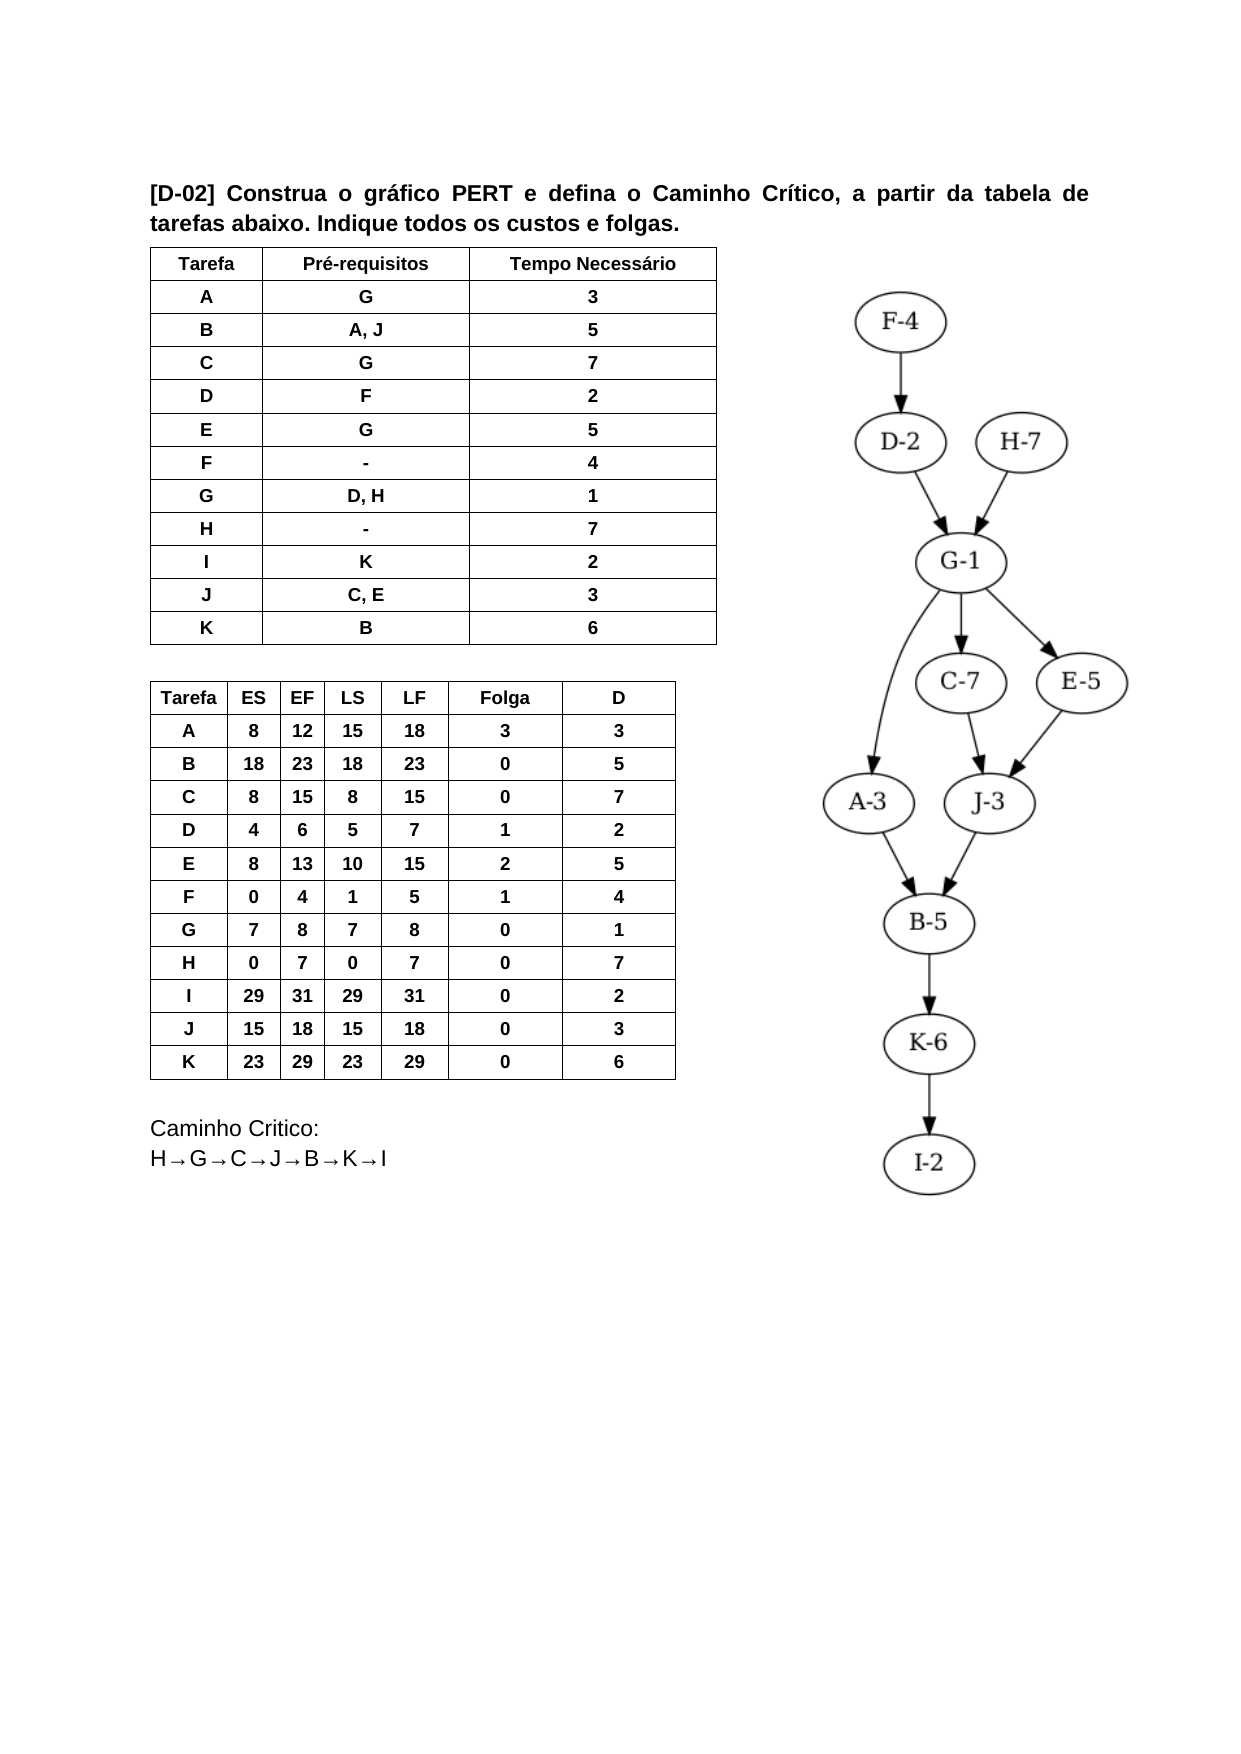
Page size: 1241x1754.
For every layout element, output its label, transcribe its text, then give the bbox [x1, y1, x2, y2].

table_cell 7 [382, 815, 448, 847]
table_cell 15 [325, 1013, 381, 1045]
table_cell 5 [563, 748, 675, 780]
table_cell 15 [281, 781, 324, 813]
table_cell 2 [563, 815, 675, 847]
table_cell G [263, 347, 469, 379]
table_header EF [281, 682, 324, 714]
table_cell 0 [449, 980, 562, 1012]
table_cell 1 [449, 881, 562, 913]
table_cell 8 [228, 848, 280, 880]
table_cell 29 [281, 1046, 324, 1078]
table_cell 5 [470, 414, 716, 446]
picture [771, 236, 1160, 1238]
table_cell D [151, 380, 262, 412]
table_cell F [151, 881, 227, 913]
table_cell 0 [449, 914, 562, 946]
table_header LS [325, 682, 381, 714]
table_cell 0 [449, 1013, 562, 1045]
table_cell I [151, 546, 262, 578]
table_cell 18 [228, 748, 280, 780]
table_cell 3 [563, 715, 675, 747]
table_header Tarefa [151, 248, 262, 280]
table_cell - [263, 447, 469, 479]
table_cell 0 [325, 947, 381, 979]
table_cell 18 [382, 715, 448, 747]
table_cell G [263, 281, 469, 313]
table_cell 6 [470, 612, 716, 644]
table_cell 23 [281, 748, 324, 780]
table_cell 5 [382, 881, 448, 913]
table_cell A [151, 281, 262, 313]
table_cell 15 [228, 1013, 280, 1045]
table_cell H [151, 947, 227, 979]
table_cell 5 [563, 848, 675, 880]
table_cell 5 [325, 815, 381, 847]
table_cell G [151, 914, 227, 946]
table_cell - [263, 513, 469, 545]
table_cell 6 [563, 1046, 675, 1078]
table_cell 8 [382, 914, 448, 946]
table_cell 8 [228, 781, 280, 813]
table_cell 2 [470, 380, 716, 412]
table_cell 7 [470, 347, 716, 379]
table_header ES [228, 682, 280, 714]
table_cell 10 [325, 848, 381, 880]
text Caminho Critico: [150, 1115, 1090, 1141]
table_header D [563, 682, 675, 714]
table_header Pré-requisitos [263, 248, 469, 280]
table_cell 4 [563, 881, 675, 913]
table_cell D [151, 815, 227, 847]
table_header Tempo Necessário [470, 248, 716, 280]
table_cell 15 [382, 781, 448, 813]
table_cell 2 [563, 980, 675, 1012]
table_cell 3 [470, 579, 716, 611]
table_cell A, J [263, 314, 469, 346]
table_cell J [151, 1013, 227, 1045]
table_cell 31 [281, 980, 324, 1012]
table_cell K [151, 612, 262, 644]
table_cell 8 [281, 914, 324, 946]
text H→G→C→J→B→K→I [150, 1145, 1090, 1172]
table_cell 18 [281, 1013, 324, 1045]
table_cell 0 [449, 748, 562, 780]
table_cell 7 [382, 947, 448, 979]
table_cell H [151, 513, 262, 545]
table_cell 5 [470, 314, 716, 346]
table_cell C, E [263, 579, 469, 611]
table_cell 8 [228, 715, 280, 747]
table_cell 8 [325, 781, 381, 813]
table_cell 6 [281, 815, 324, 847]
text [D-02] Construa o gráfico PERT e defina o Caminho Crítico, a partir da tabela de tarefas abaixo. Indique todos os custos e folgas. [150, 180, 1090, 237]
table_cell 29 [325, 980, 381, 1012]
table_cell 3 [470, 281, 716, 313]
table_cell 2 [449, 848, 562, 880]
table_cell 15 [382, 848, 448, 880]
table_cell 3 [563, 1013, 675, 1045]
table_cell 0 [228, 881, 280, 913]
table_cell 18 [325, 748, 381, 780]
table_cell 15 [325, 715, 381, 747]
table_cell 31 [382, 980, 448, 1012]
table_cell 29 [382, 1046, 448, 1078]
table_cell J [151, 579, 262, 611]
table_cell 13 [281, 848, 324, 880]
table_cell B [151, 748, 227, 780]
table_cell G [151, 480, 262, 512]
table_cell G [263, 414, 469, 446]
table_cell 1 [325, 881, 381, 913]
table_cell 29 [228, 980, 280, 1012]
table_cell 7 [563, 781, 675, 813]
table_cell 23 [325, 1046, 381, 1078]
table_cell 4 [228, 815, 280, 847]
table_cell 1 [470, 480, 716, 512]
table_cell 0 [449, 947, 562, 979]
table_cell B [151, 314, 262, 346]
table_cell 18 [382, 1013, 448, 1045]
table_cell 4 [470, 447, 716, 479]
table_header Tarefa [151, 682, 227, 714]
table_cell 7 [228, 914, 280, 946]
table_cell C [151, 347, 262, 379]
table_cell I [151, 980, 227, 1012]
table_cell F [263, 380, 469, 412]
table_cell E [151, 414, 262, 446]
table_cell B [263, 612, 469, 644]
table_cell 1 [449, 815, 562, 847]
table_cell 7 [281, 947, 324, 979]
table_cell 23 [382, 748, 448, 780]
table_cell 7 [325, 914, 381, 946]
table_cell 3 [449, 715, 562, 747]
table_cell K [151, 1046, 227, 1078]
table_cell C [151, 781, 227, 813]
table_cell E [151, 848, 227, 880]
table_cell 0 [228, 947, 280, 979]
table_cell 1 [563, 914, 675, 946]
table_cell 7 [470, 513, 716, 545]
table_cell 7 [563, 947, 675, 979]
table_cell 4 [281, 881, 324, 913]
table_cell 0 [449, 781, 562, 813]
table_cell A [151, 715, 227, 747]
table_header LF [382, 682, 448, 714]
table_cell 23 [228, 1046, 280, 1078]
table_cell K [263, 546, 469, 578]
table_cell 0 [449, 1046, 562, 1078]
table_cell 12 [281, 715, 324, 747]
table_cell F [151, 447, 262, 479]
table_cell D, H [263, 480, 469, 512]
table_header Folga [449, 682, 562, 714]
table_cell 2 [470, 546, 716, 578]
